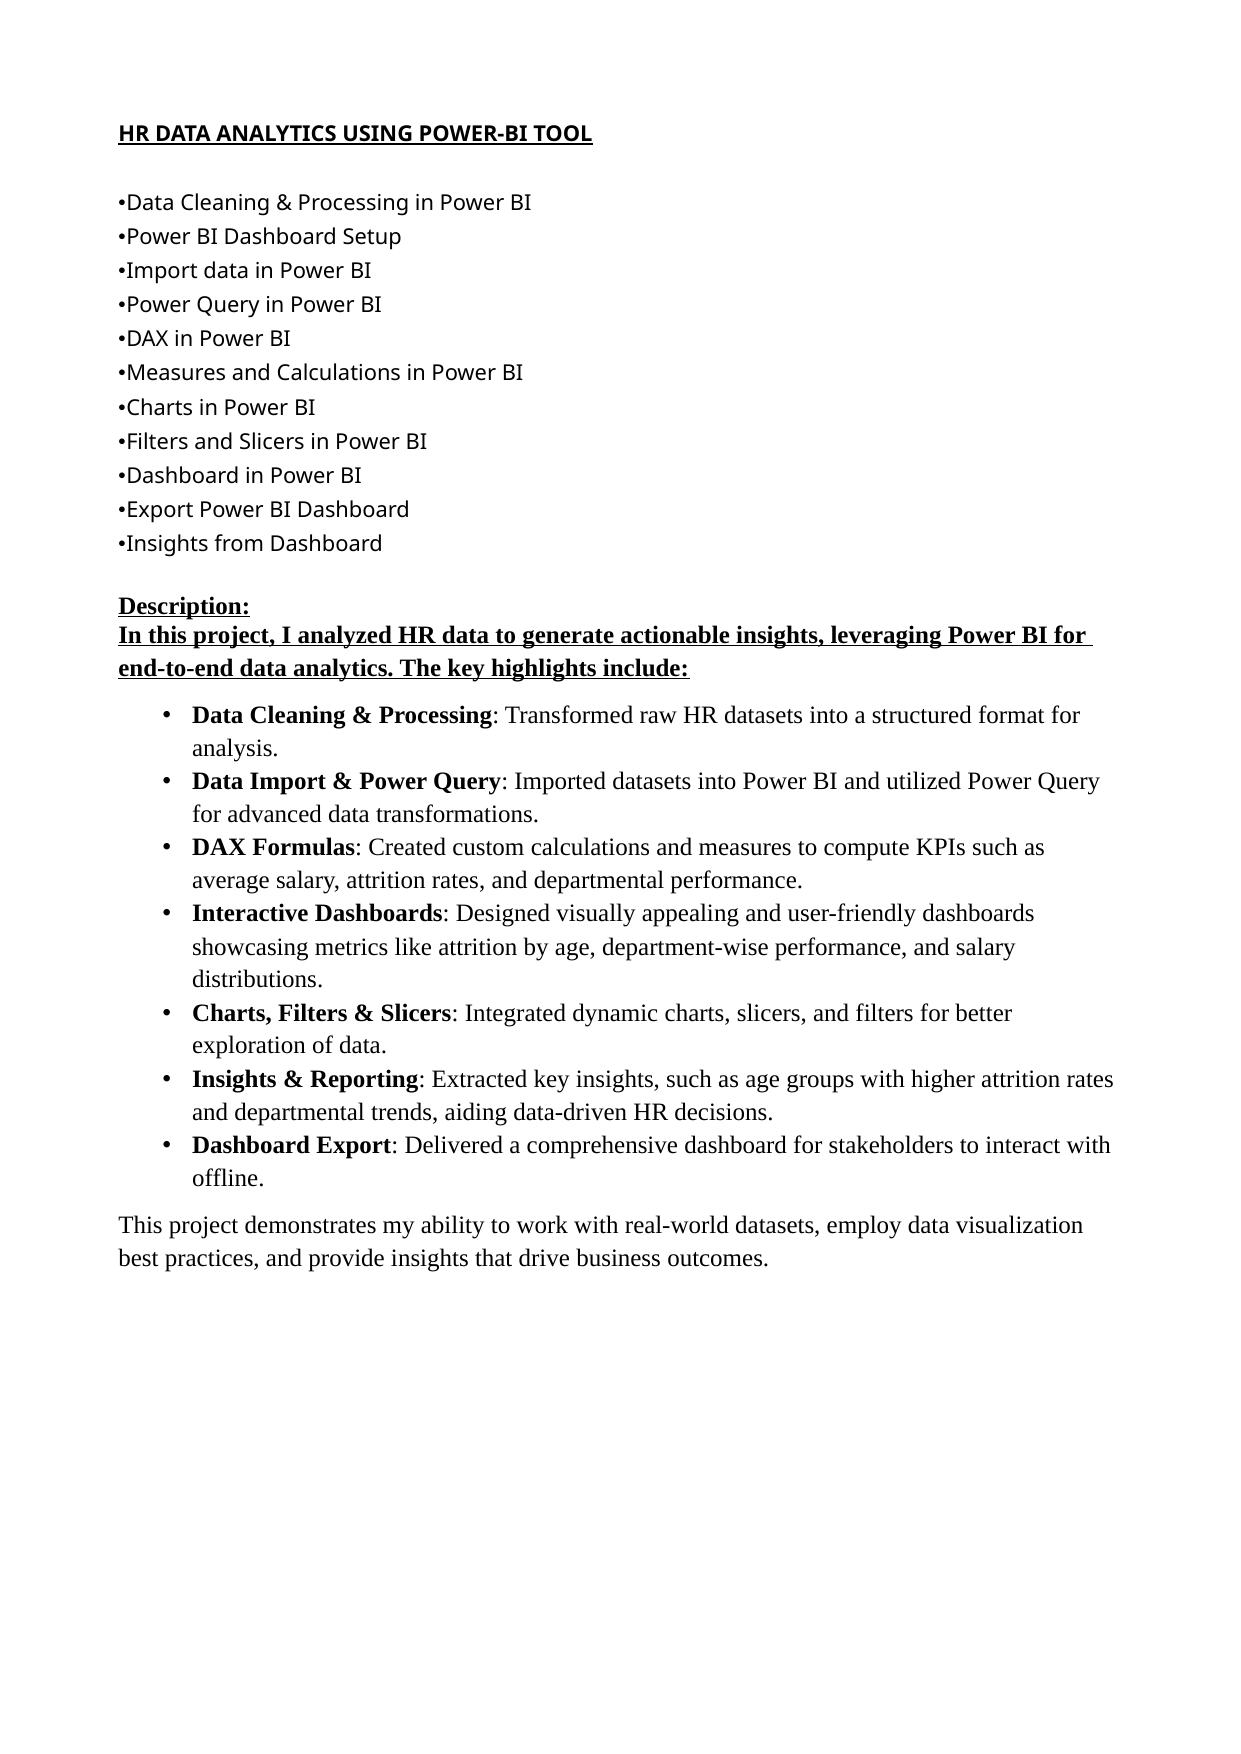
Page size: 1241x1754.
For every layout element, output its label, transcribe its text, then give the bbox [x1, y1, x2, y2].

list Insights & Reporting: Extracted key insights, such as age groups with higher attrition rates and departmental trends, aiding data-driven HR decisions. [162, 1064, 1122, 1125]
list Measures and Calculations in Power BI [118, 357, 1122, 387]
list Dashboard Export: Delivered a comprehensive dashboard for stakeholders to interact with offline. [162, 1130, 1122, 1191]
list Export Power BI Dashboard [118, 494, 1122, 524]
list Power Query in Power BI [118, 289, 1122, 319]
list Data Import & Power Query: Imported datasets into Power BI and utilized Power Query for advanced data transformations. [162, 766, 1122, 828]
list Interactive Dashboards: Designed visually appealing and user-friendly dashboards showcasing metrics like attrition by age, department-wise performance, and salary distributions. [162, 898, 1122, 993]
text HR DATA ANALYTICS USING POWER-BI TOOL [118, 118, 1122, 148]
list Charts, Filters & Slicers: Integrated dynamic charts, slicers, and filters for better exploration of data. [162, 998, 1122, 1059]
list Insights from Dashboard [118, 528, 1122, 558]
list Dashboard in Power BI [118, 460, 1122, 489]
text This project demonstrates my ability to work with real-world datasets, employ data visualization best practices, and provide insights that drive business outcomes. [118, 1210, 1122, 1272]
list Filters and Slicers in Power BI [118, 426, 1122, 455]
text Description: [118, 591, 1122, 620]
text In this project, I analyzed HR data to generate actionable insights, leveraging Power BI for end-to-end data analytics. The key highlights include: [118, 620, 1122, 682]
list Power BI Dashboard Setup [118, 221, 1122, 250]
list DAX in Power BI [118, 323, 1122, 353]
list Import data in Power BI [118, 255, 1122, 284]
list DAX Formulas: Created custom calculations and measures to compute KPIs such as average salary, attrition rates, and departmental performance. [162, 832, 1122, 894]
list Data Cleaning & Processing: Transformed raw HR datasets into a structured format for analysis. [162, 700, 1122, 762]
list Charts in Power BI [118, 391, 1122, 421]
list Data Cleaning & Processing in Power BI [118, 186, 1122, 216]
